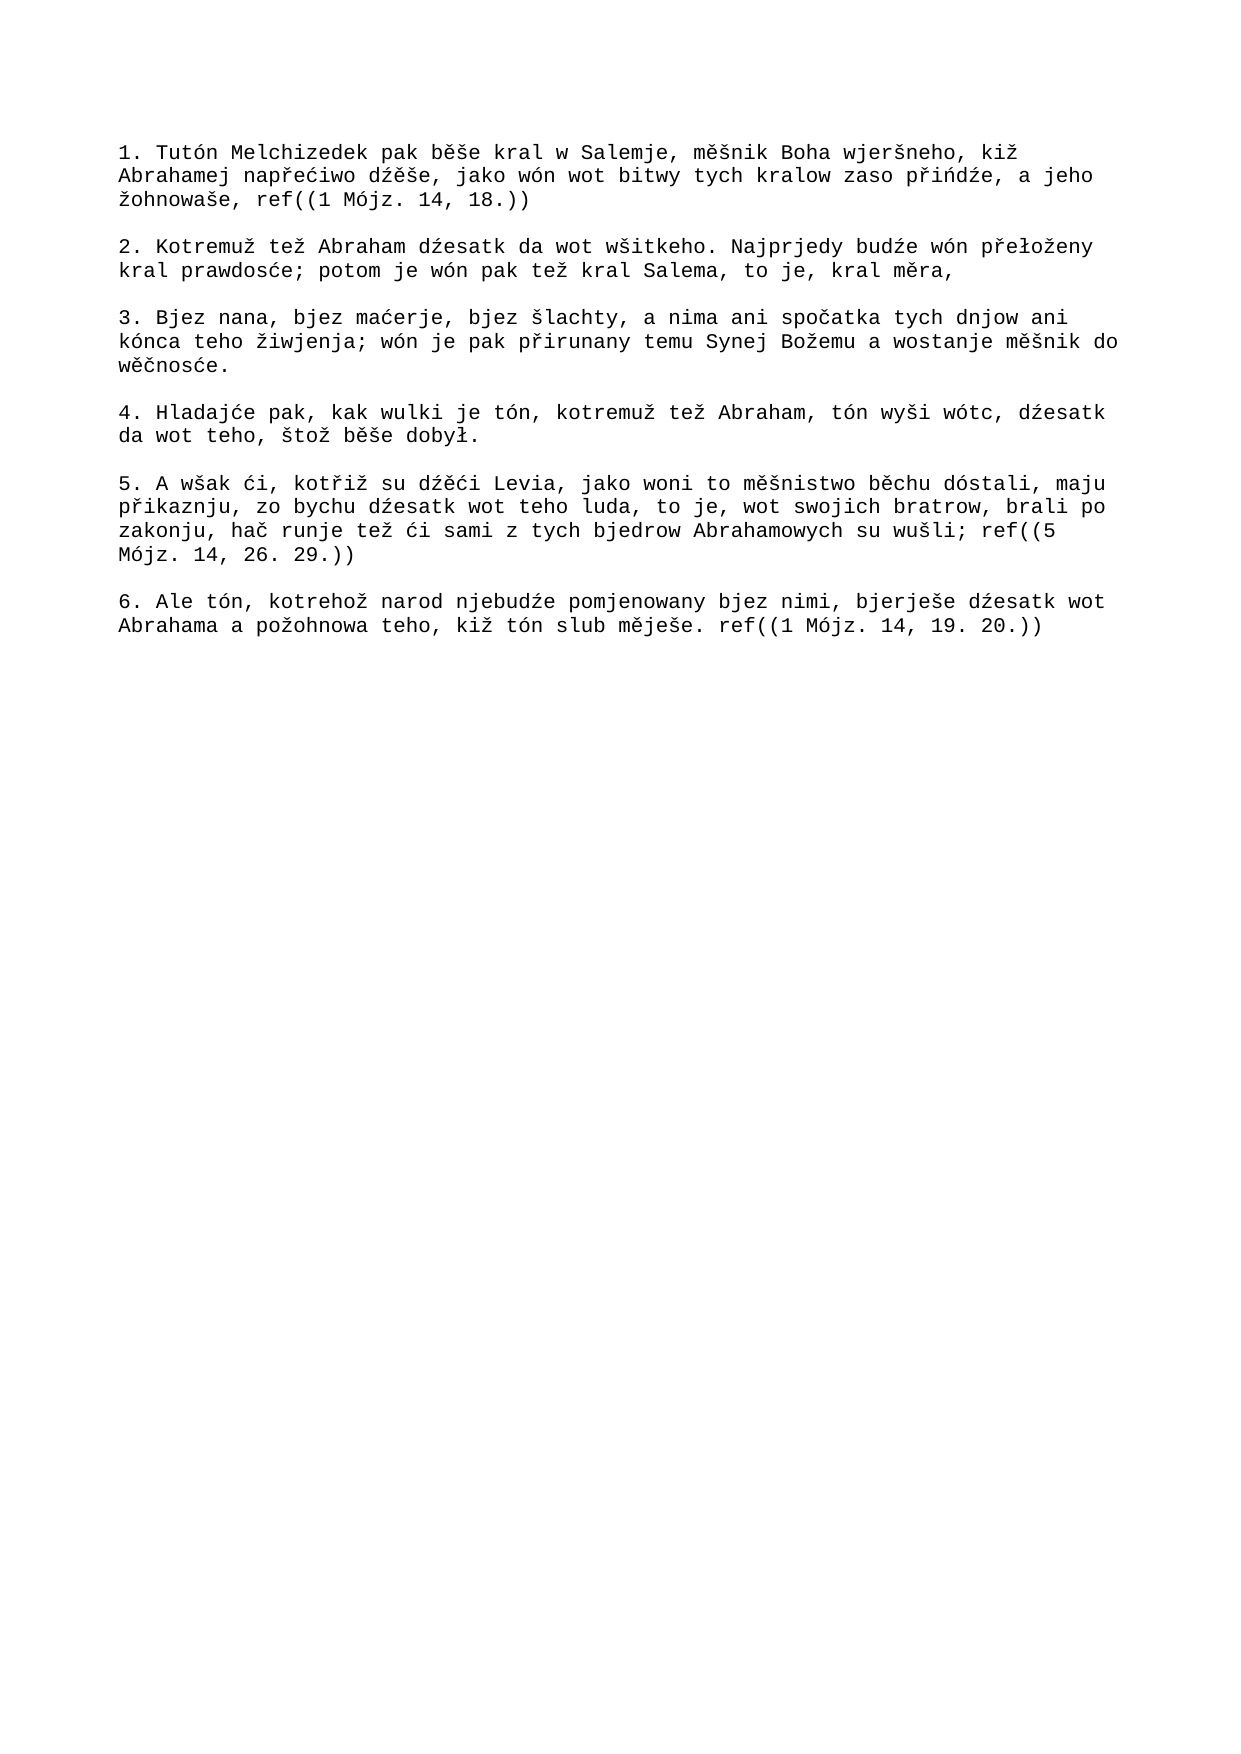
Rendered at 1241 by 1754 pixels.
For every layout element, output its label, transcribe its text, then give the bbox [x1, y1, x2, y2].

text 6. Ale tón, kotrehož narod njebudźe pomjenowany bjez nimi, bjerješe dźesatk wot Abrahama a požohnowa teho, kiž tón slub měješe. ref((1 Mójz. 14, 19. 20.)) [118, 591, 1122, 638]
text 3. Bjez nana, bjez maćerje, bjez šlachty, a nima ani spočatka tych dnjow ani kónca teho žiwjenja; wón je pak přirunany temu Synej Božemu a wostanje měšnik do wěčnosće. [118, 307, 1122, 378]
text 1. Tutón Melchizedek pak běše kral w Salemje, měšnik Boha wjeršneho, kiž Abrahamej napřećiwo dźěše, jako wón wot bitwy tych kralow zaso přińdźe, a jeho žohnowaše, ref((1 Mójz. 14, 18.)) [118, 142, 1122, 213]
text 2. Kotremuž tež Abraham dźesatk da wot wšitkeho. Najprjedy budźe wón přełoženy kral prawdosće; potom je wón pak tež kral Salema, to je, kral měra, [118, 236, 1122, 284]
text 4. Hladajće pak, kak wulki je tón, kotremuž tež Abraham, tón wyši wótc, dźesatk da wot teho, štož běše dobył. [118, 402, 1122, 449]
text 5. A wšak ći, kotřiž su dźěći Levia, jako woni to měšnistwo běchu dóstali, maju přikaznju, zo bychu dźesatk wot teho luda, to je, wot swojich bratrow, brali po zakonju, hač runje tež ći sami z tych bjedrow Abrahamowych su wušli; ref((5 Mójz. 14, 26. 29.)) [118, 473, 1122, 567]
